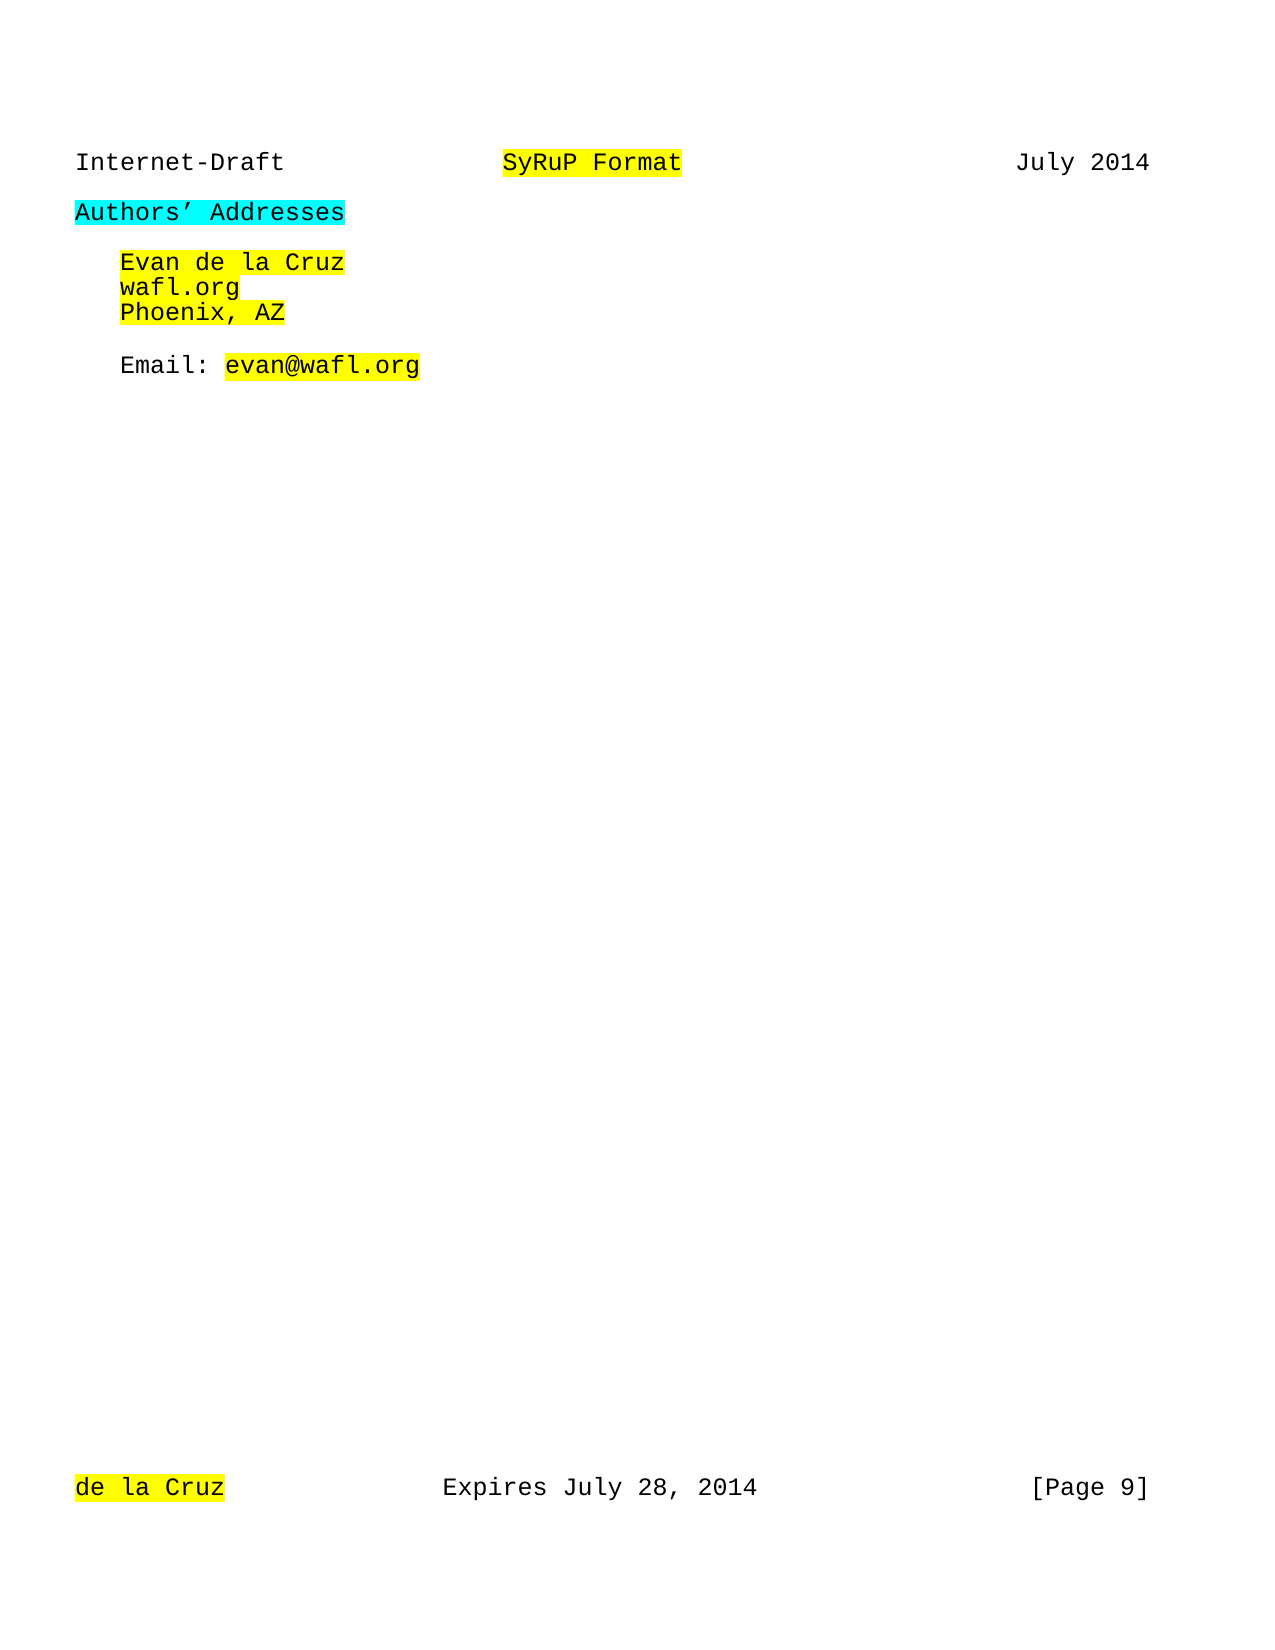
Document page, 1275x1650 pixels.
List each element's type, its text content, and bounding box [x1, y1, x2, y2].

text wafl.org [120, 275, 1155, 300]
text Phoenix, AZ [120, 300, 1155, 325]
text Email: evan@wafl.org [120, 353, 1155, 378]
text Authors’ Addresses [75, 200, 1155, 225]
text Evan de la Cruz [120, 250, 1155, 275]
